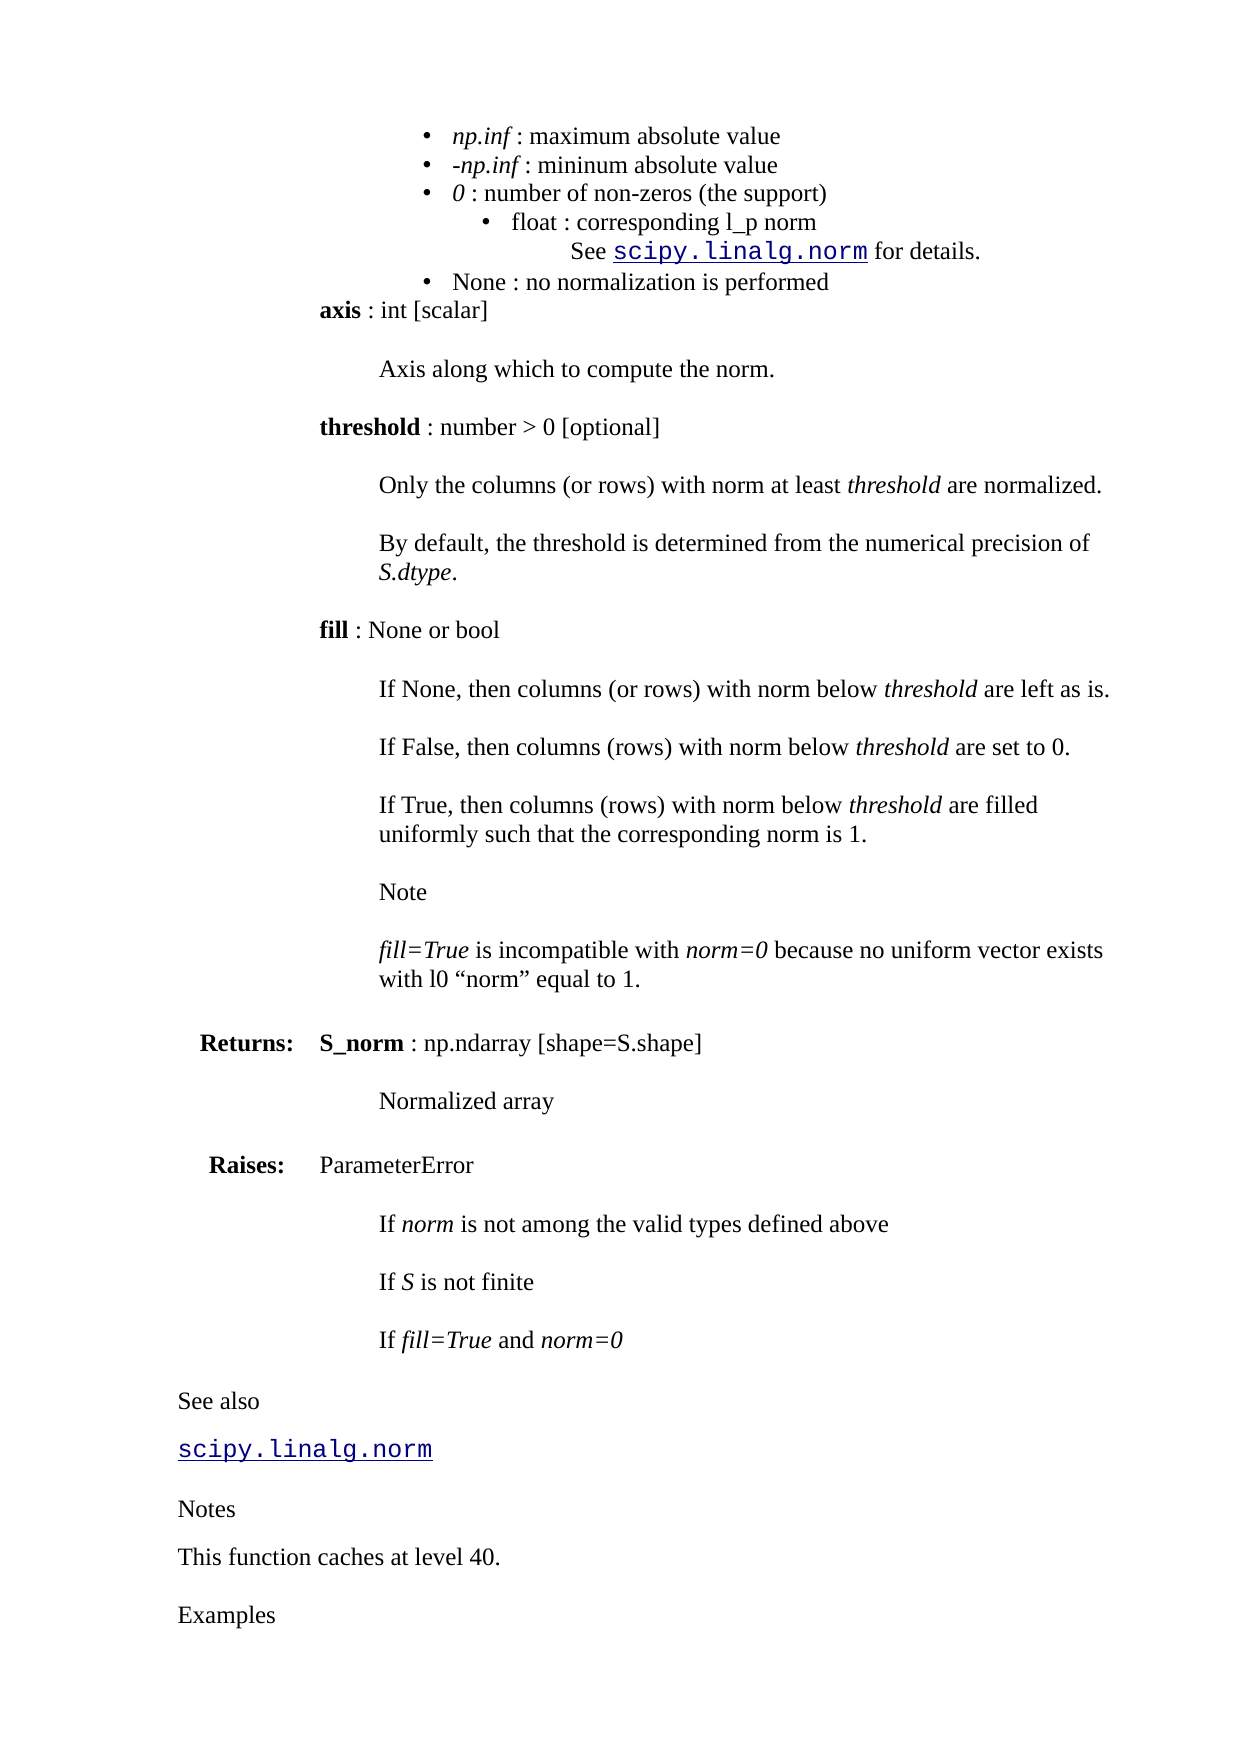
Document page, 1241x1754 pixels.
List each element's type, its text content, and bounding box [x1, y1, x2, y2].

table_cell Raises: [177, 1148, 316, 1386]
text Notes [177, 1494, 1122, 1523]
subtitle scipy.linalg.norm [177, 1434, 1122, 1465]
table_header S : np.ndarray The matrix to normalize norm : {np.inf, -np.inf, 0, float > 0, None} np.inf : maximum absolute value -np.inf : mininum absolute value 0 : number of non-zeros (the support) float : corresponding l_p norm See scipy.linalg.norm for details. None : no normalization is performed axis : int [scalar] Axis along which to compute the norm. threshold : number > 0 [optional] Only the columns (or rows) with norm at least threshold are normalized. By default, the threshold is determined from the numerical precision of S.dtype. fill : None or bool If None, then columns (or rows) with norm below threshold are left as is. If False, then columns (rows) with norm below threshold are set to 0. If True, then columns (rows) with norm below threshold are filled uniformly such that the corresponding norm is 1. Note fill=True is incompatible with norm=0 because no uniform vector exists with l0 “norm” equal to 1. [316, 118, 1122, 1025]
table_cell ParameterError If norm is not among the valid types defined above If S is not finite If fill=True and norm=0 [316, 1148, 1122, 1386]
text Examples [177, 1600, 1122, 1629]
table_header [177, 118, 316, 1025]
list This function caches at level 40. [177, 1542, 1122, 1571]
table_cell Returns: [177, 1025, 316, 1148]
table_cell S_norm : np.ndarray [shape=S.shape] Normalized array [316, 1025, 1122, 1148]
text See also [177, 1386, 1122, 1415]
